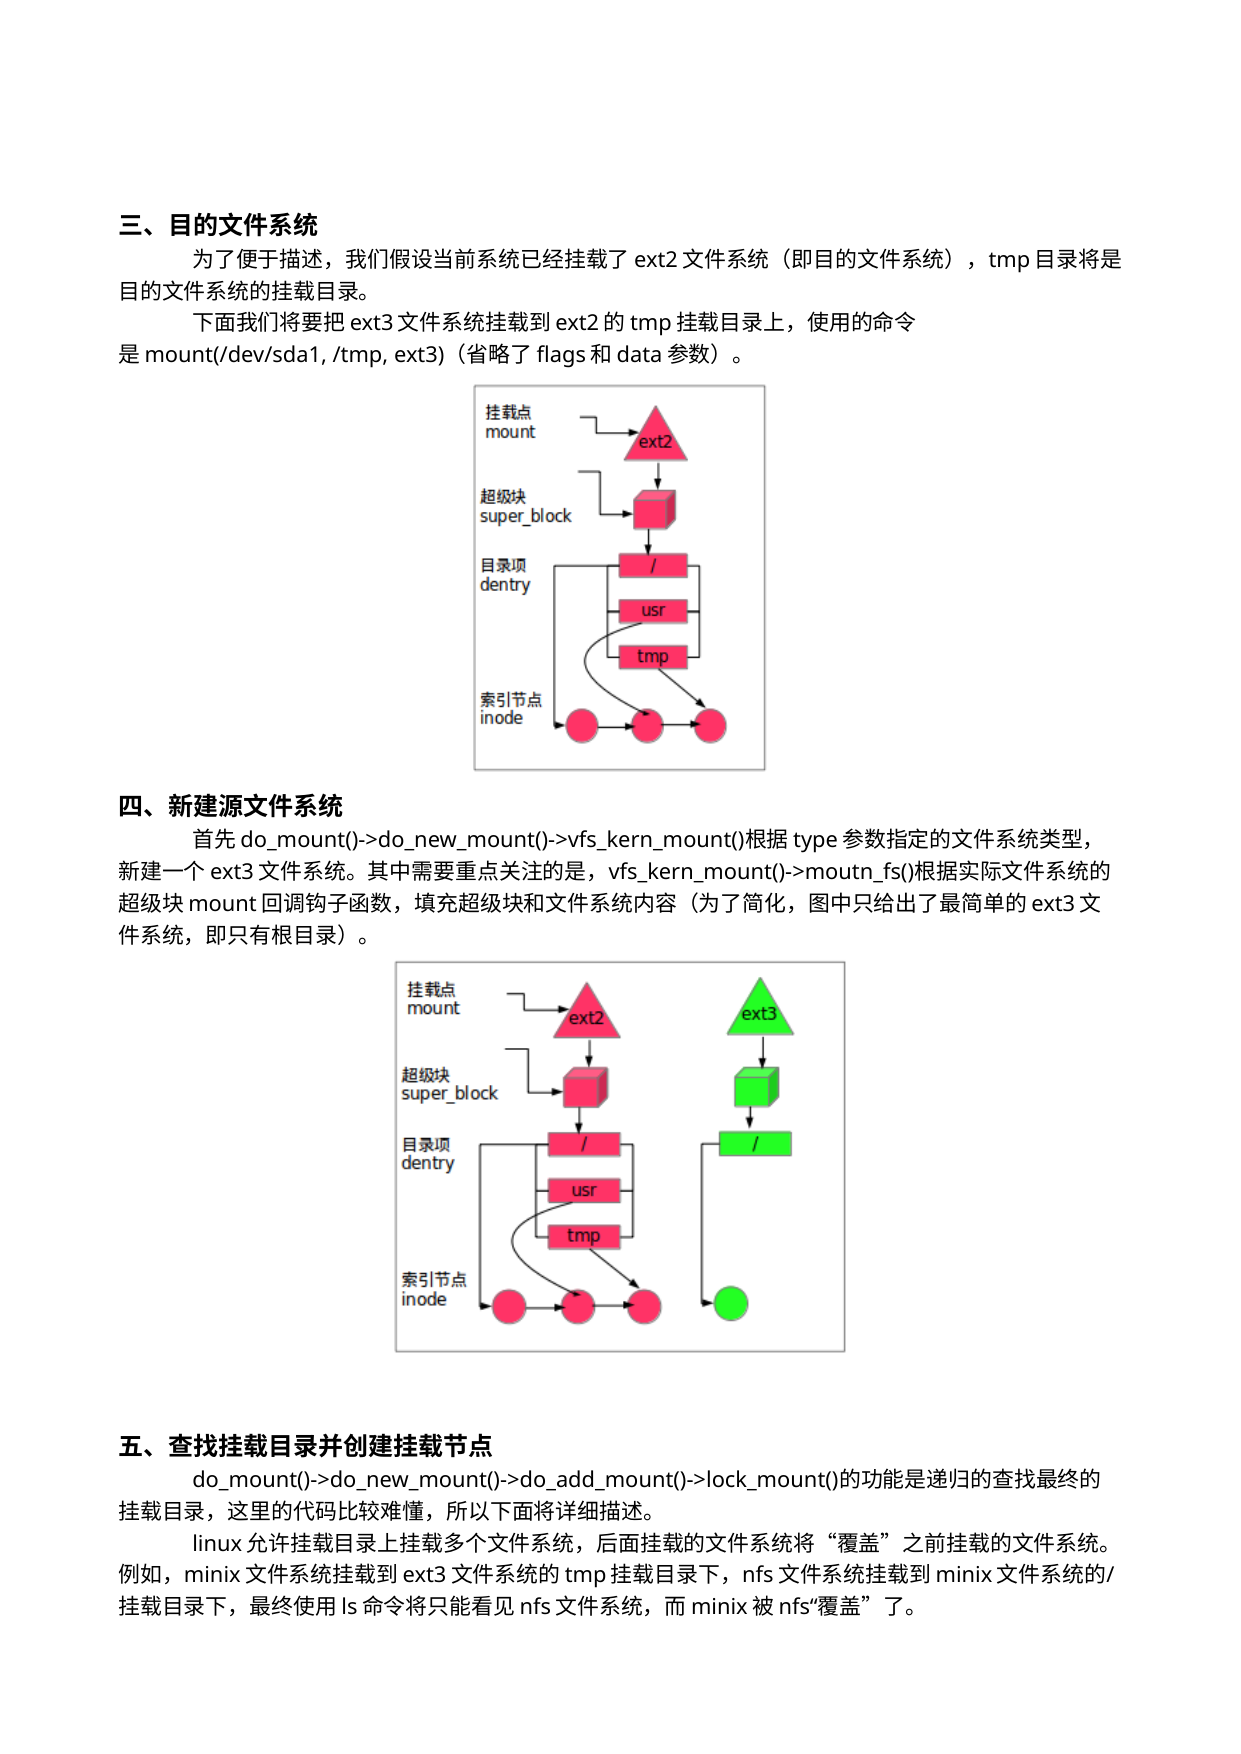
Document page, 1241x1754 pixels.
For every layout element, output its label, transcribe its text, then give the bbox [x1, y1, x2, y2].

text 为了便于描述，我们假设当前系统已经挂载了ext2文件系统（即目的文件系统），tmp目录将是目的文件系统的挂载目录。 [118, 242, 1122, 305]
text 三、目的文件系统 [118, 206, 1122, 242]
text linux允许挂载目录上挂载多个文件系统，后面挂载的文件系统将“覆盖”之前挂载的文件系统。例如，minix文件系统挂载到ext3文件系统的tmp挂载目录下，nfs文件系统挂载到minix文件系统的/挂载目录下，最终使用ls命令将只能看见nfs文件系统，而minix被nfs“覆盖”了。 [118, 1526, 1122, 1621]
text do_mount()->do_new_mount()->do_add_mount()->lock_mount()的功能是递归的查找最终的挂载目录，这里的代码比较难懂，所以下面将详细描述。 [118, 1462, 1122, 1526]
text 四、新建源文件系统 [118, 786, 1122, 822]
text 五、查找挂载目录并创建挂载节点 [118, 1426, 1122, 1462]
text 下面我们将要把ext3文件系统挂载到ext2的tmp挂载目录上，使用的命令是mount(/dev/sda1, /tmp, ext3)（省略了flags和data参数）。 [118, 305, 1122, 369]
picture [460, 368, 780, 783]
picture [386, 949, 854, 1364]
text 首先do_mount()->do_new_mount()->vfs_kern_mount()根据type参数指定的文件系统类型，新建一个ext3文件系统。其中需要重点关注的是，vfs_kern_mount()->moutn_fs()根据实际文件系统的超级块mount回调钩子函数，填充超级块和文件系统内容（为了简化，图中只给出了最简单的ext3文件系统，即只有根目录）。 [118, 822, 1122, 949]
